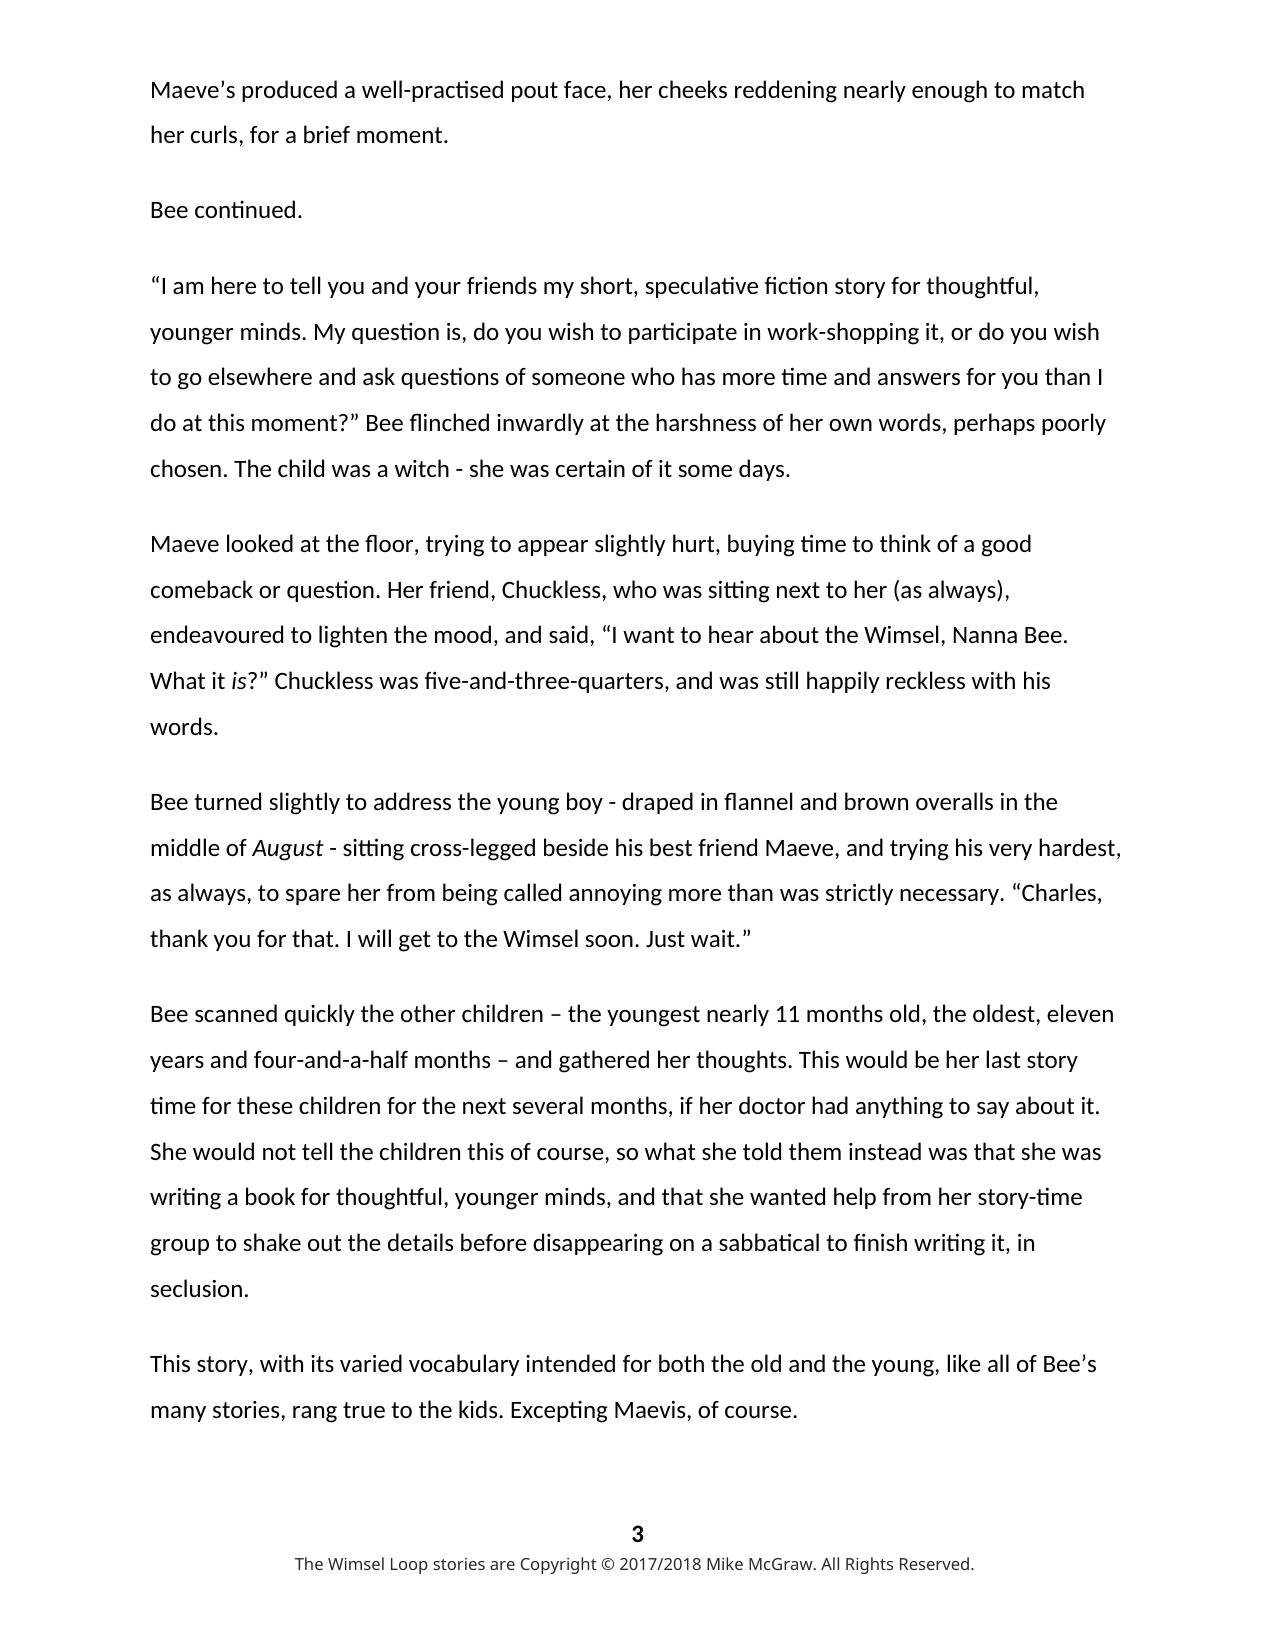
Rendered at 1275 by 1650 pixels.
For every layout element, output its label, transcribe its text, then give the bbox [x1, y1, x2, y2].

text “I am here to tell you and your friends my short, speculative fiction story for thoughtful, younger minds. My question is, do you wish to participate in work-shopping it, or do you wish to go elsewhere and ask questions of someone who has more time and answers for you than I do at this moment?” Bee flinched inwardly at the harshness of her own words, perhaps poorly chosen. The child was a witch - she was certain of it some days. [150, 270, 1125, 483]
text Maeve looked at the floor, trying to appear slightly hurt, buying time to think of a good comeback or question. Her friend, Chuckless, who was sitting next to her (as always), endeavoured to lighten the mood, and said, “I want to hear about the Wimsel, Nanna Bee. What it is?” Chuckless was five-and-three-quarters, and was still happily reckless with his words. [150, 528, 1125, 741]
text Bee continued. [150, 195, 1125, 225]
text Bee scanned quickly the other children – the youngest nearly 11 months old, the oldest, eleven years and four-and-a-half months – and gathered her thoughts. This would be her last story time for these children for the next several months, if her doctor had anything to say about it. She would not tell the children this of course, so what she told them instead was that she was writing a book for thoughtful, younger minds, and that she wanted help from her story-time group to shake out the details before disappearing on a sabbatical to finish writing it, in seclusion. [150, 998, 1125, 1303]
text Bee turned slightly to address the young boy - draped in flannel and brown overalls in the middle of August - sitting cross-legged beside his best friend Maeve, and trying his very hardest, as always, to spare her from being called annoying more than was strictly necessary. “Charles, thank you for that. I will get to the Wimsel soon. Just wait.” [150, 786, 1125, 954]
text This story, with its varied vocabulary intended for both the old and the young, like all of Bee’s many stories, rang true to the kids. Excepting Maevis, of course. [150, 1348, 1125, 1424]
text Maeve’s produced a well-practised pout face, her cheeks reddening nearly enough to match her curls, for a brief moment. [150, 74, 1125, 150]
